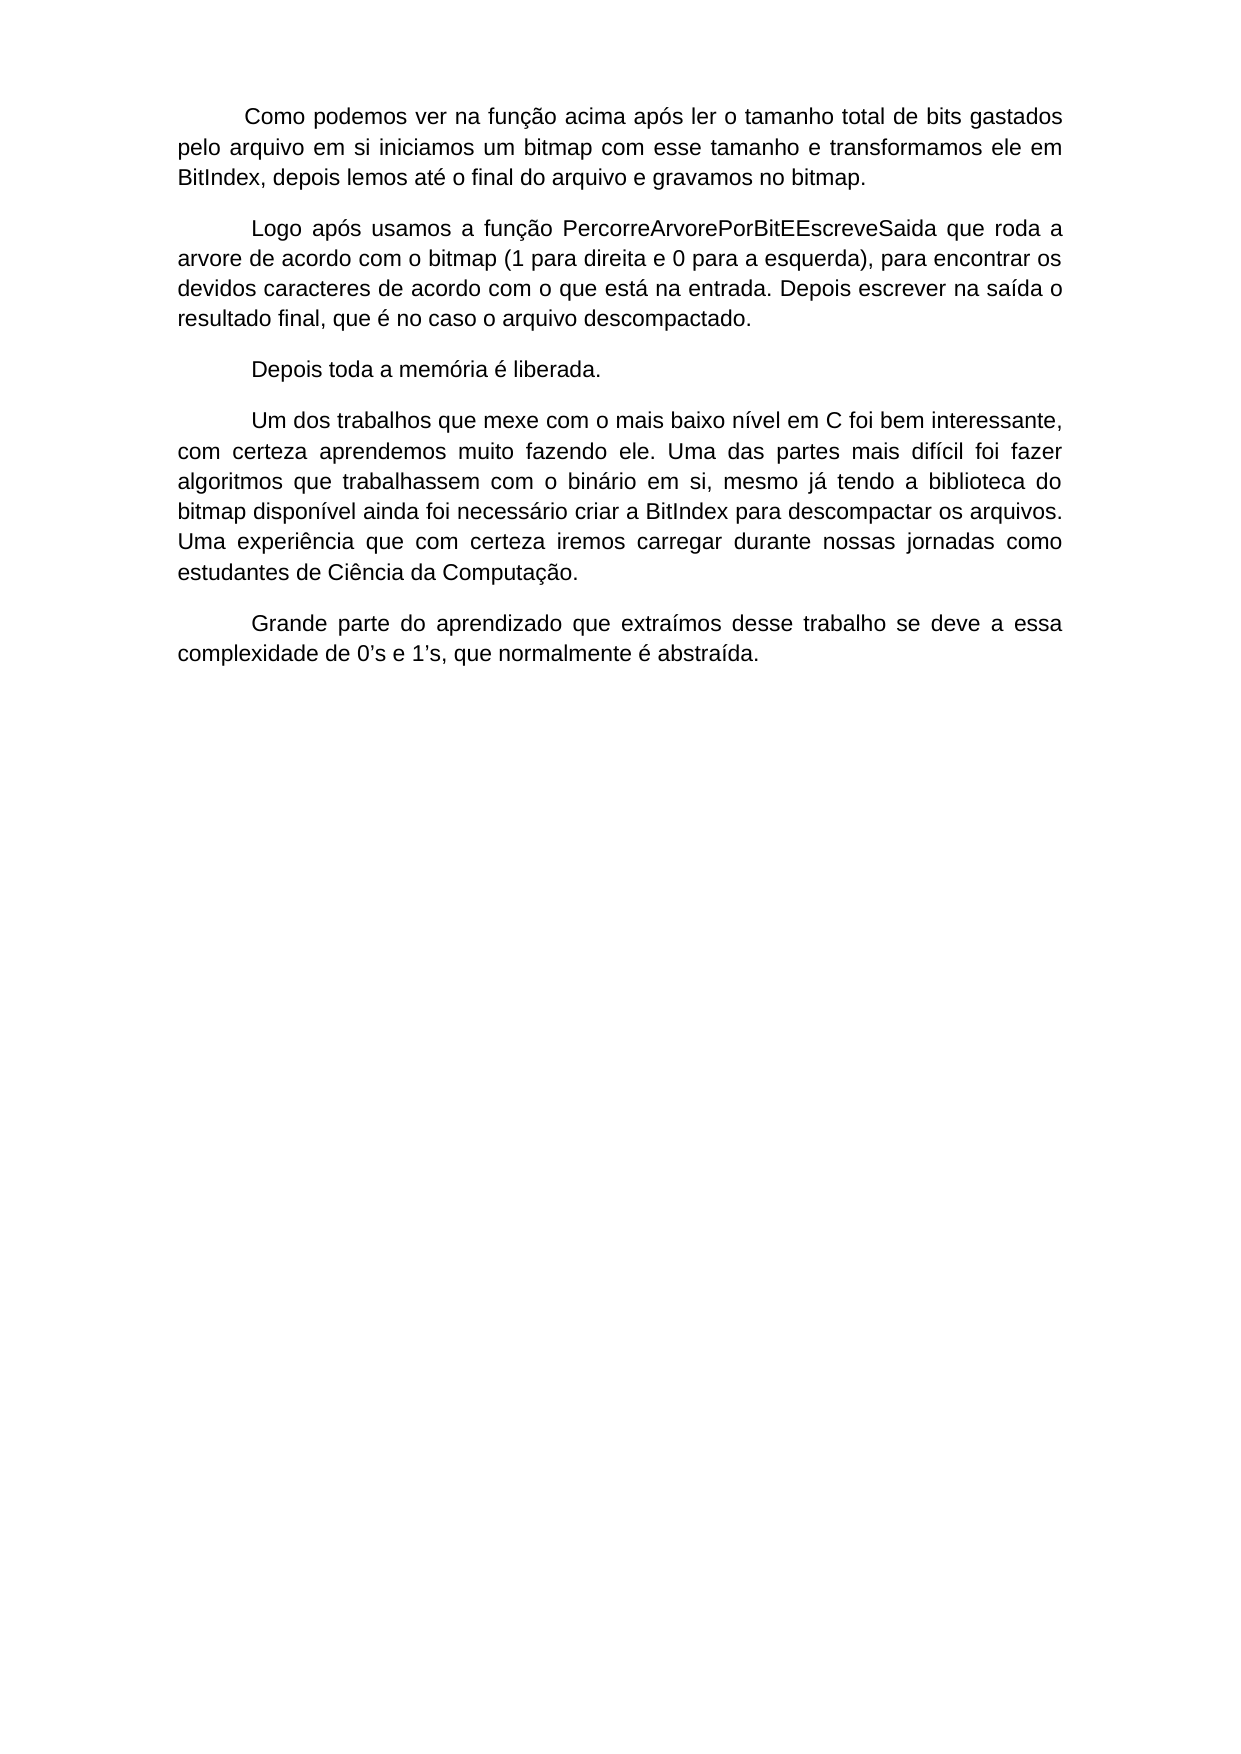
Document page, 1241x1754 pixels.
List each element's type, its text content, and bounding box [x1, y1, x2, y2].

text Um dos trabalhos que mexe com o mais baixo nível em C foi bem interessante, com certeza aprendemos muito fazendo ele. Uma das partes mais difícil foi fazer algoritmos que trabalhassem com o binário em si, mesmo já tendo a biblioteca do bitmap disponível ainda foi necessário criar a BitIndex para descompactar os arquivos. Uma experiência que com certeza iremos carregar durante nossas jornadas como estudantes de Ciência da Computação. [177, 407, 1063, 585]
text Depois toda a memória é liberada. [177, 356, 1063, 383]
text Como podemos ver na função acima após ler o tamanho total de bits gastados pelo arquivo em si iniciamos um bitmap com esse tamanho e transformamos ele em BitIndex, depois lemos até o final do arquivo e gravamos no bitmap. [177, 103, 1063, 190]
text Grande parte do aprendizado que extraímos desse trabalho se deve a essa complexidade de 0’s e 1’s, que normalmente é abstraída. [177, 609, 1063, 666]
text Logo após usamos a função PercorreArvorePorBitEEscreveSaida que roda a arvore de acordo com o bitmap (1 para direita e 0 para a esquerda), para encontrar os devidos caracteres de acordo com o que está na entrada. Depois escrever na saída o resultado final, que é no caso o arquivo descompactado. [177, 215, 1063, 332]
